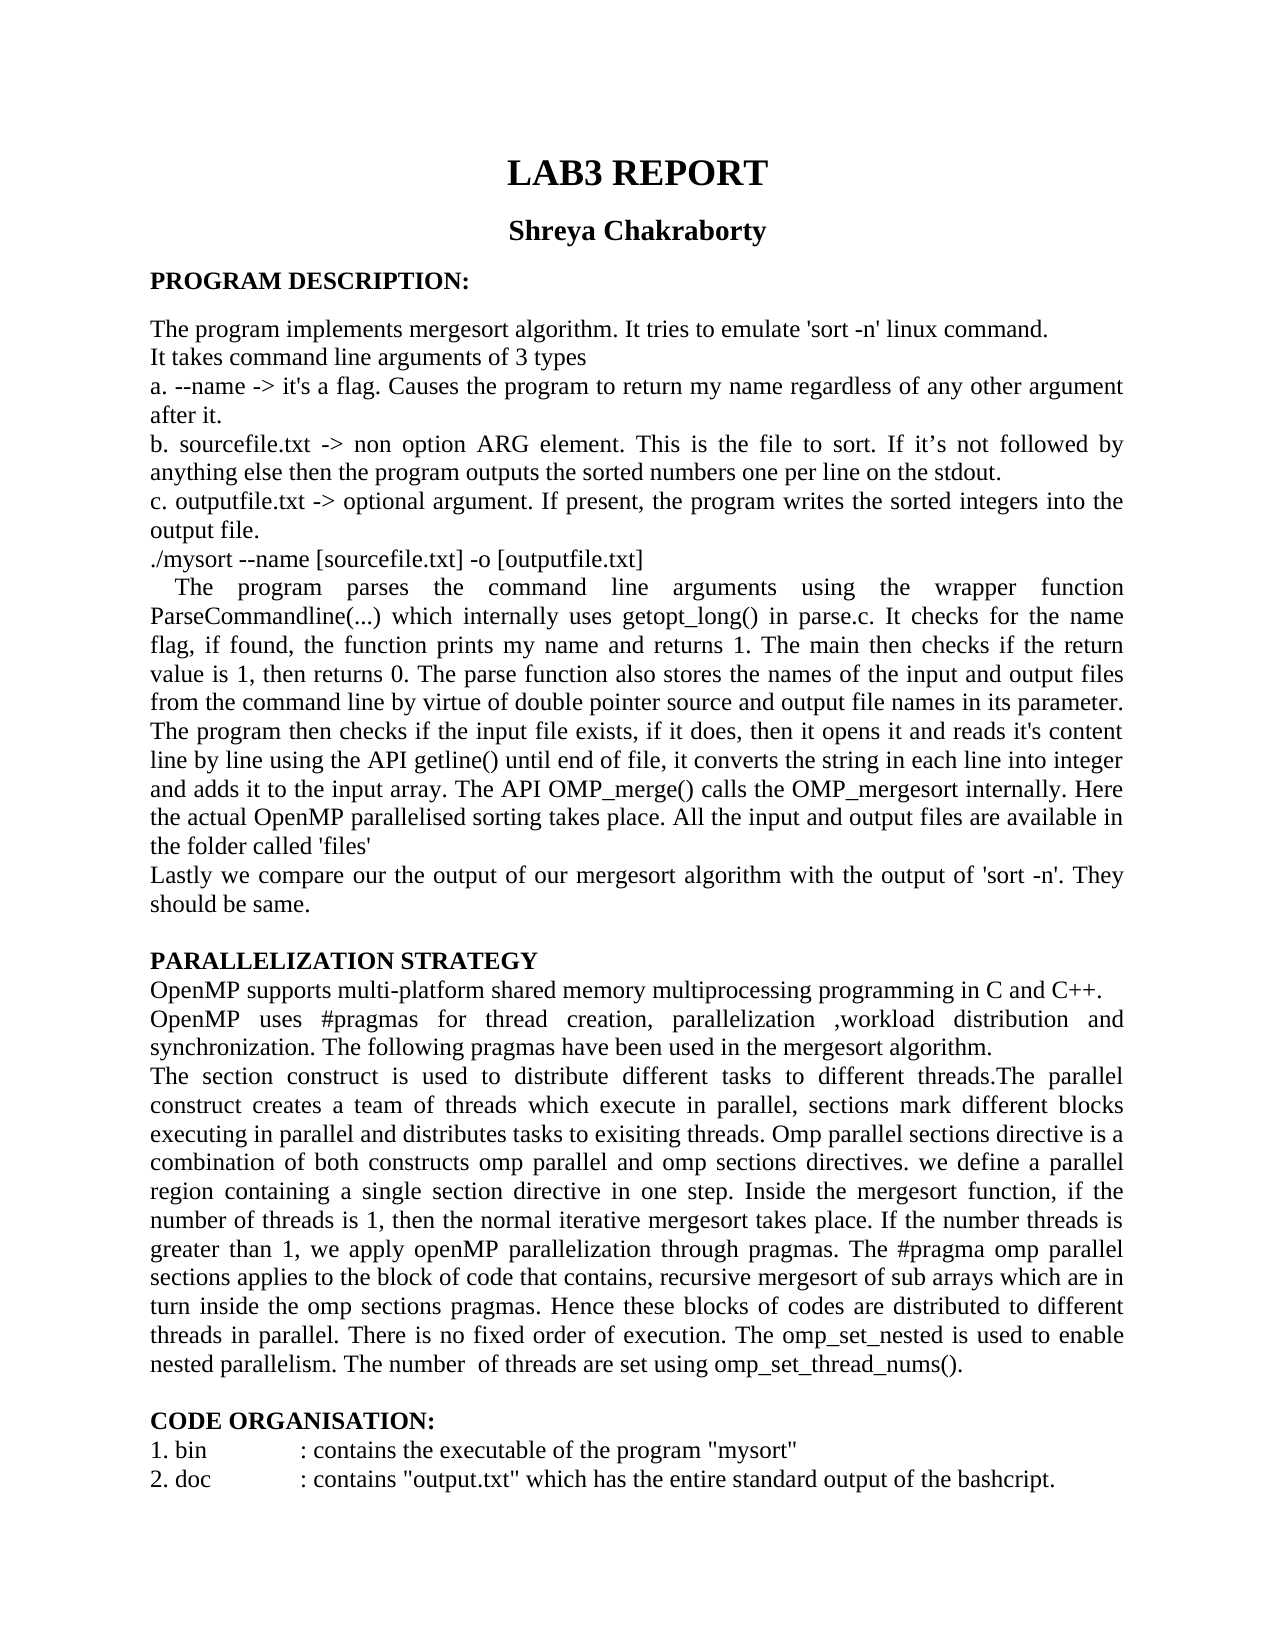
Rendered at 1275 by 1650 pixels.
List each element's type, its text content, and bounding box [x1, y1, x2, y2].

text PARALLELIZATION STRATEGY [150, 946, 1125, 975]
text CODE ORGANISATION: [150, 1406, 1125, 1435]
text The program implements mergesort algorithm. It tries to emulate 'sort -n' linux command. [150, 314, 1125, 342]
text OpenMP uses #pragmas for thread creation, parallelization ,workload distribution and synchronization. The following pragmas have been used in the mergesort algorithm. [150, 1004, 1125, 1061]
text It takes command line arguments of 3 types [150, 342, 1125, 371]
text PROGRAM DESCRIPTION: [150, 266, 1125, 295]
text ./mysort --name [sourcefile.txt] -o [outputfile.txt] [150, 544, 1125, 572]
text LAB3 REPORT [150, 150, 1125, 193]
text a. --name -> it's a flag. Causes the program to return my name regardless of any other argument after it. [150, 371, 1125, 429]
text OpenMP supports multi-platform shared memory multiprocessing programming in C and C++. [150, 975, 1125, 1004]
text c. outputfile.txt -> optional argument. If present, the program writes the sorted integers into the output file. [150, 486, 1125, 544]
text Shreya Chakraborty [150, 213, 1125, 247]
text The section construct is used to distribute different tasks to different threads.The parallel construct creates a team of threads which execute in parallel, sections mark different blocks executing in parallel and distributes tasks to exisiting threads. Omp parallel sections directive is a combination of both constructs omp parallel and omp sections directives. we define a parallel region containing a single section directive in one step. Inside the mergesort function, if the number of threads is 1, then the normal iterative mergesort takes place. If the number threads is greater than 1, we apply openMP parallelization through pragmas. The #pragma omp parallel sections applies to the block of code that contains, recursive mergesort of sub arrays which are in turn inside the omp sections pragmas. Hence these blocks of codes are distributed to different threads in parallel. There is no fixed order of execution. The omp_set_nested is used to enable nested parallelism. The number of threads are set using omp_set_thread_nums(). [150, 1061, 1125, 1377]
text 2. doc : contains "output.txt" which has the entire standard output of the bashcript. [150, 1464, 1125, 1492]
text 1. bin : contains the executable of the program "mysort" [150, 1435, 1125, 1464]
text b. sourcefile.txt -> non option ARG element. This is the file to sort. If it’s not followed by anything else then the program outputs the sorted numbers one per line on the stdout. [150, 429, 1125, 486]
text The program parses the command line arguments using the wrapper function ParseCommandline(...) which internally uses getopt_long() in parse.c. It checks for the name flag, if found, the function prints my name and returns 1. The main then checks if the return value is 1, then returns 0. The parse function also stores the names of the input and output files from the command line by virtue of double pointer source and output file names in its parameter. The program then checks if the input file exists, if it does, then it opens it and reads it's content line by line using the API getline() until end of file, it converts the string in each line into integer and adds it to the input array. The API OMP_merge() calls the OMP_mergesort internally. Here the actual OpenMP parallelised sorting takes place. All the input and output files are available in the folder called 'files' [150, 572, 1125, 860]
text Lastly we compare our the output of our mergesort algorithm with the output of 'sort -n'. They should be same. [150, 860, 1125, 917]
